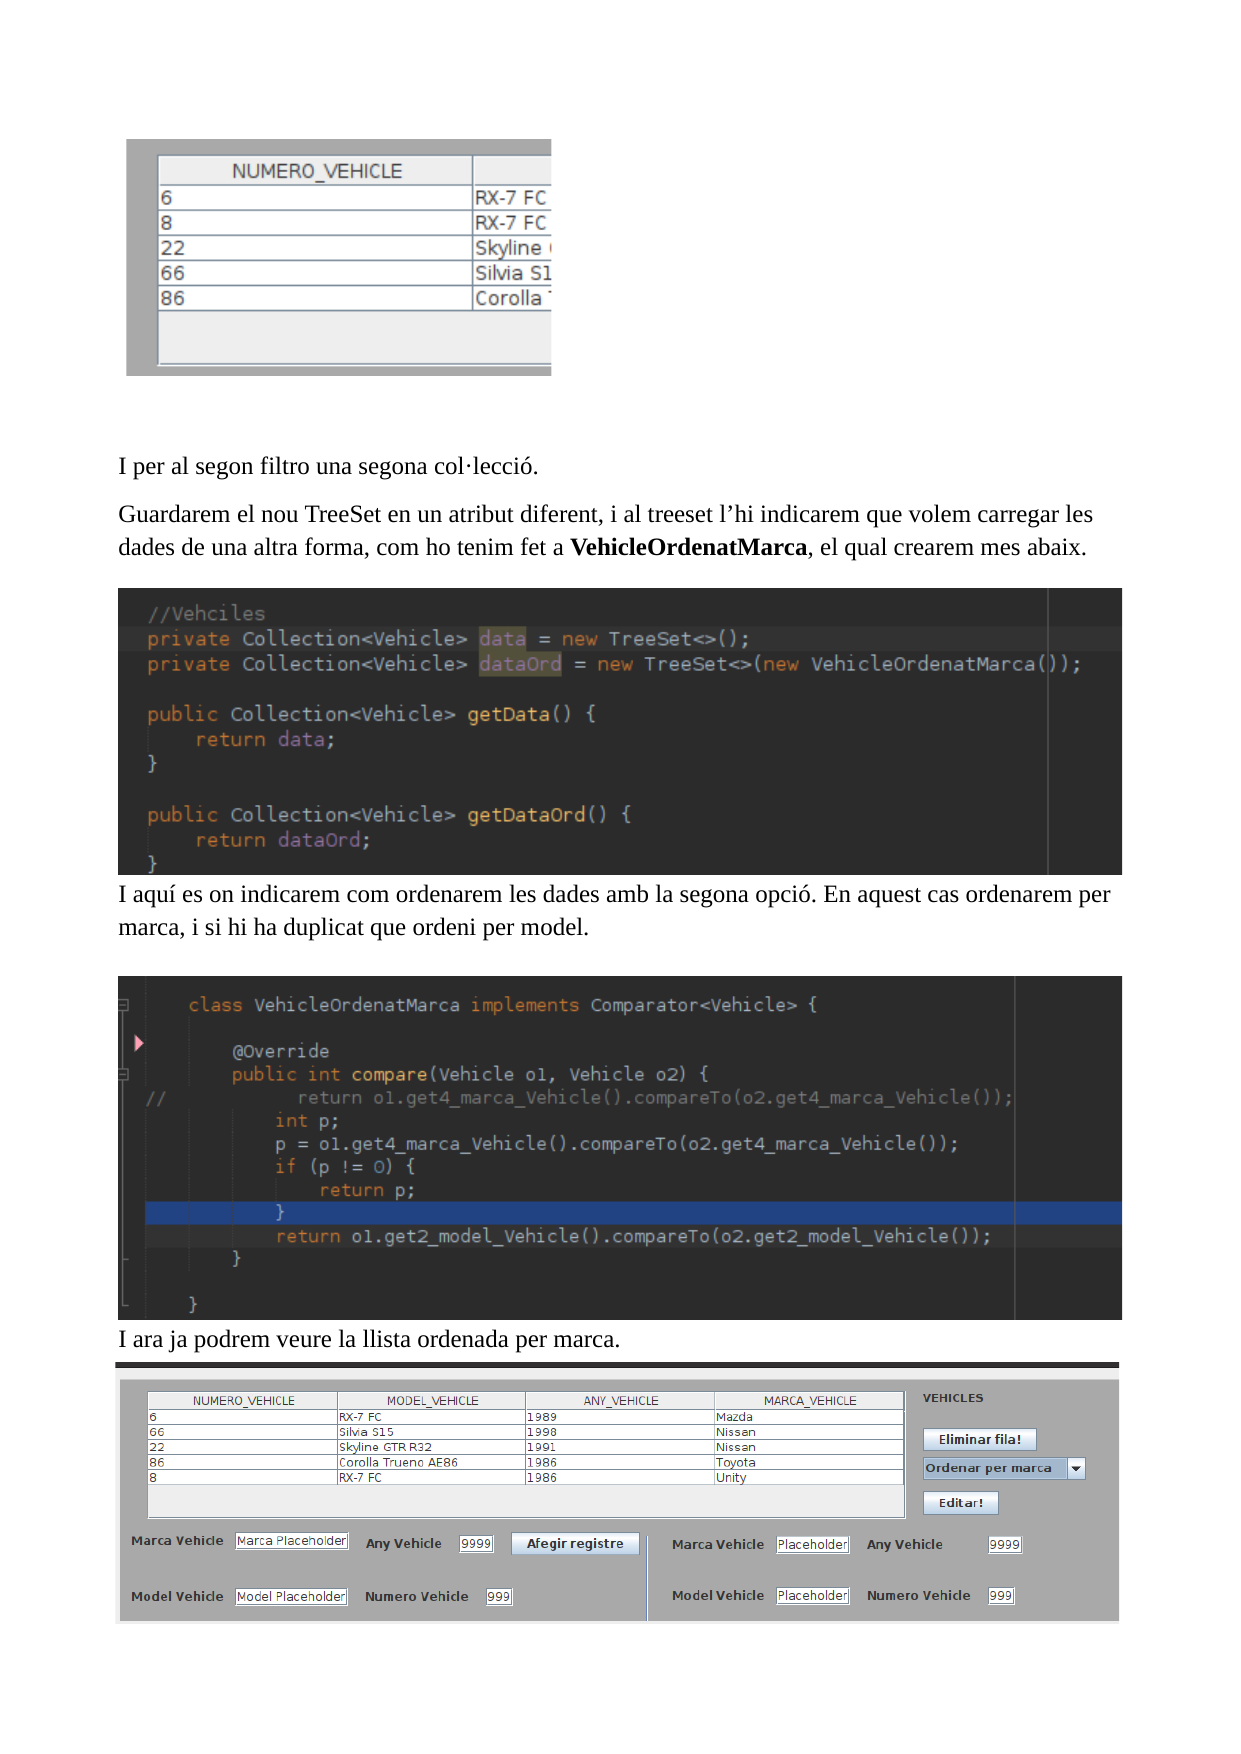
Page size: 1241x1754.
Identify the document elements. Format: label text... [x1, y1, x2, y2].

text [118, 579, 1122, 588]
text Guardarem el nou TreeSet en un atribut diferent, i al treeset l’hi indicarem que volem carregar les dades de una altra forma, com ho tenim fet a VehicleOrdenatMarca, el qual crearem mes abaix. [118, 499, 1122, 561]
text I per al segon filtro una segona col·lecció. [118, 451, 1122, 480]
picture [118, 588, 1123, 875]
picture [118, 976, 1123, 1320]
text I ara ja podrem veure la llista ordenada per marca. [118, 1320, 1122, 1352]
picture [126, 139, 552, 376]
text I aquí es on indicarem com ordenarem les dades amb la segona opció. En aquest cas ordenarem per marca, i si hi ha duplicat que ordeni per model. [118, 875, 1122, 941]
text [118, 960, 1122, 976]
picture [115, 1362, 1120, 1624]
